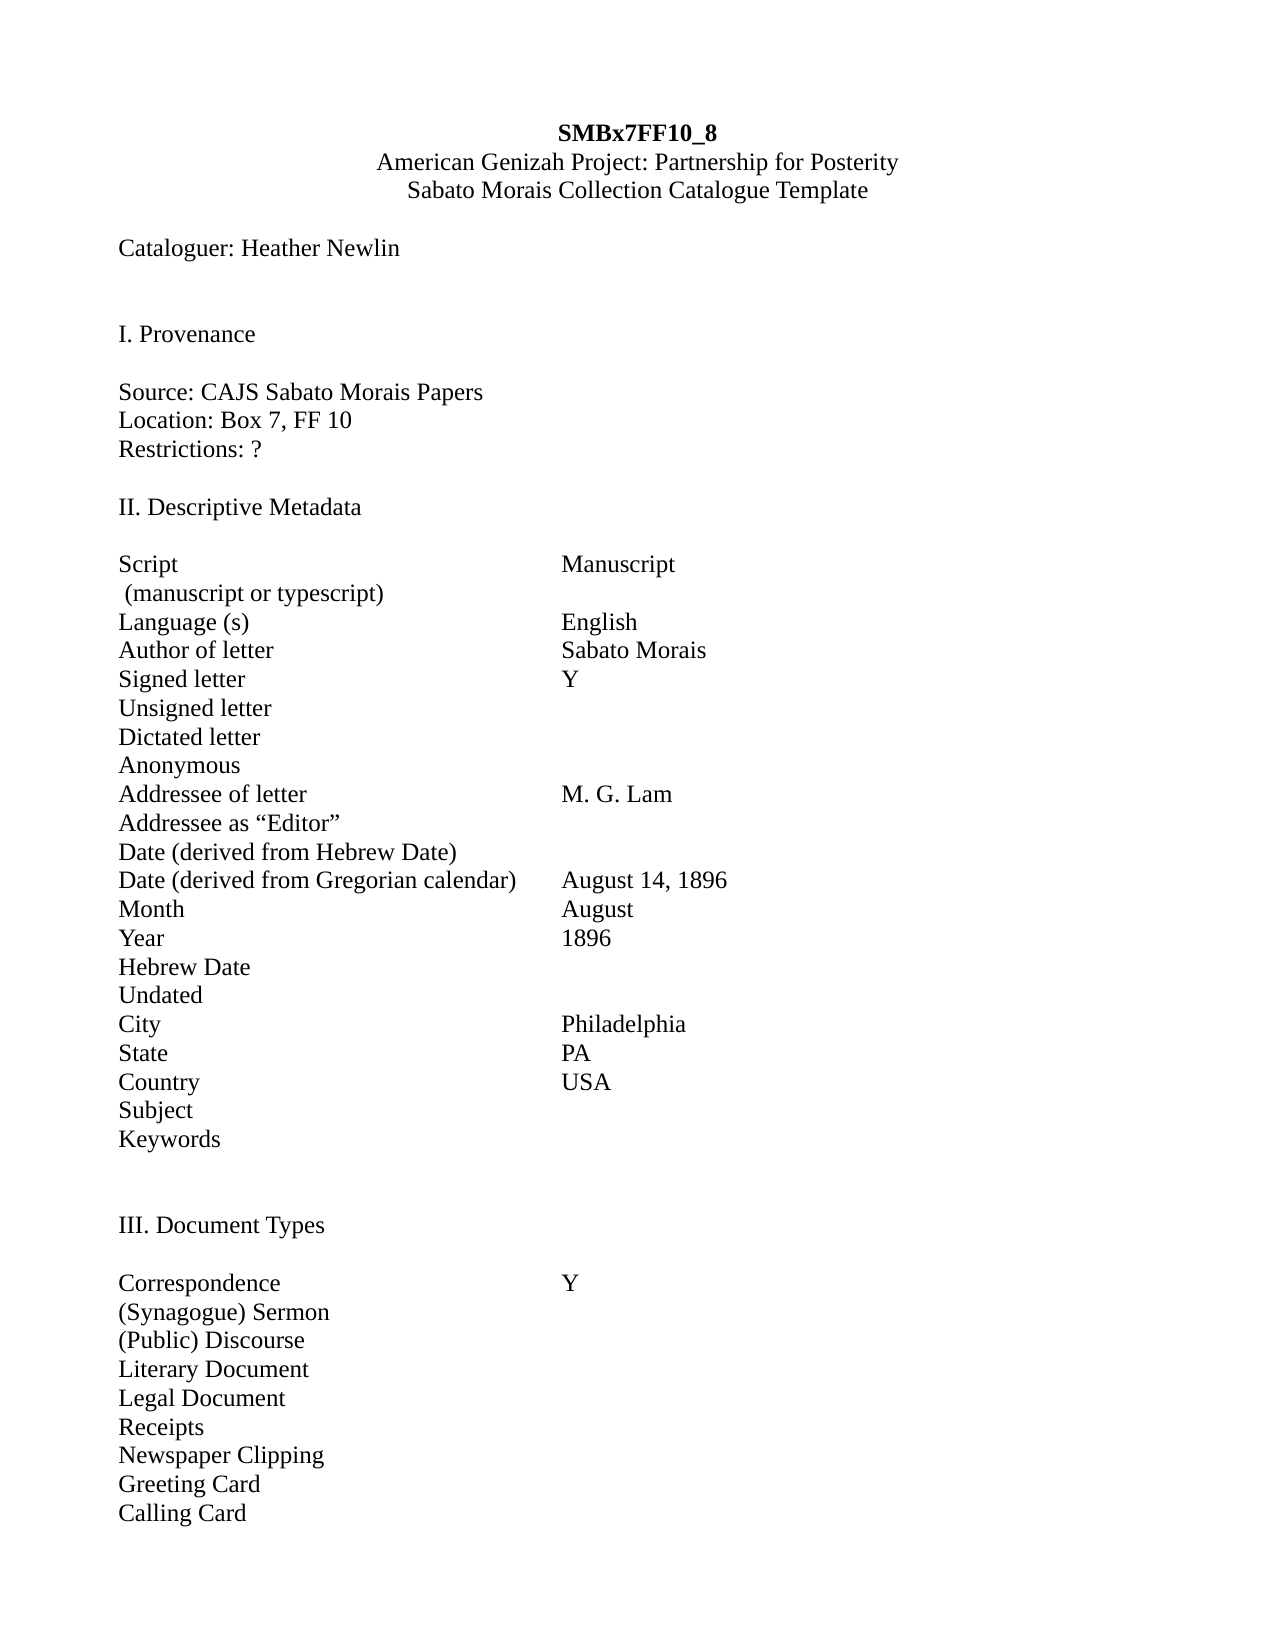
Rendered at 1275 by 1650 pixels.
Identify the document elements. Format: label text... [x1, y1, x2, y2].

text State PA [118, 1038, 1157, 1067]
text Signed letter Y [118, 664, 1157, 693]
text Unsigned letter [118, 693, 1157, 722]
text (Public) Discourse [118, 1326, 1157, 1354]
text Hebrew Date [118, 952, 1157, 981]
text Cataloguer: Heather Newlin [118, 233, 1157, 262]
text Year 1896 [118, 923, 1157, 952]
text III. Document Types [118, 1211, 1157, 1239]
text Addressee as “Editor” [118, 808, 1157, 837]
text City Philadelphia [118, 1009, 1157, 1038]
text Restrictions: ? [118, 434, 1157, 463]
text Undated [118, 981, 1157, 1009]
text (manuscript or typescript) [118, 578, 1157, 607]
text Correspondence Y [118, 1268, 1157, 1297]
text Subject [118, 1096, 1157, 1124]
text Newspaper Clipping [118, 1441, 1157, 1469]
text Country USA [118, 1067, 1157, 1096]
text Dictated letter [118, 722, 1157, 751]
text Legal Document [118, 1383, 1157, 1412]
text Script Manuscript [118, 549, 1157, 578]
text Source: CAJS Sabato Morais Papers [118, 377, 1157, 406]
text Location: Box 7, FF 10 [118, 406, 1157, 434]
text Keywords [118, 1124, 1157, 1153]
text Sabato Morais Collection Catalogue Template [118, 176, 1157, 204]
text Date (derived from Gregorian calendar) August 14, 1896 [118, 866, 1157, 894]
text II. Descriptive Metadata [118, 492, 1157, 521]
text Anonymous [118, 751, 1157, 779]
text American Genizah Project: Partnership for Posterity [118, 147, 1157, 176]
text Literary Document [118, 1354, 1157, 1383]
text SMBx7FF10_8 [118, 118, 1157, 147]
text Receipts [118, 1412, 1157, 1441]
text Language (s) English [118, 607, 1157, 636]
text Greeting Card [118, 1469, 1157, 1498]
text I. Provenance [118, 319, 1157, 348]
text Date (derived from Hebrew Date) [118, 837, 1157, 866]
text Month August [118, 894, 1157, 923]
text Calling Card [118, 1498, 1157, 1527]
text Author of letter Sabato Morais [118, 636, 1157, 664]
text Addressee of letter M. G. Lam [118, 779, 1157, 808]
text (Synagogue) Sermon [118, 1297, 1157, 1326]
